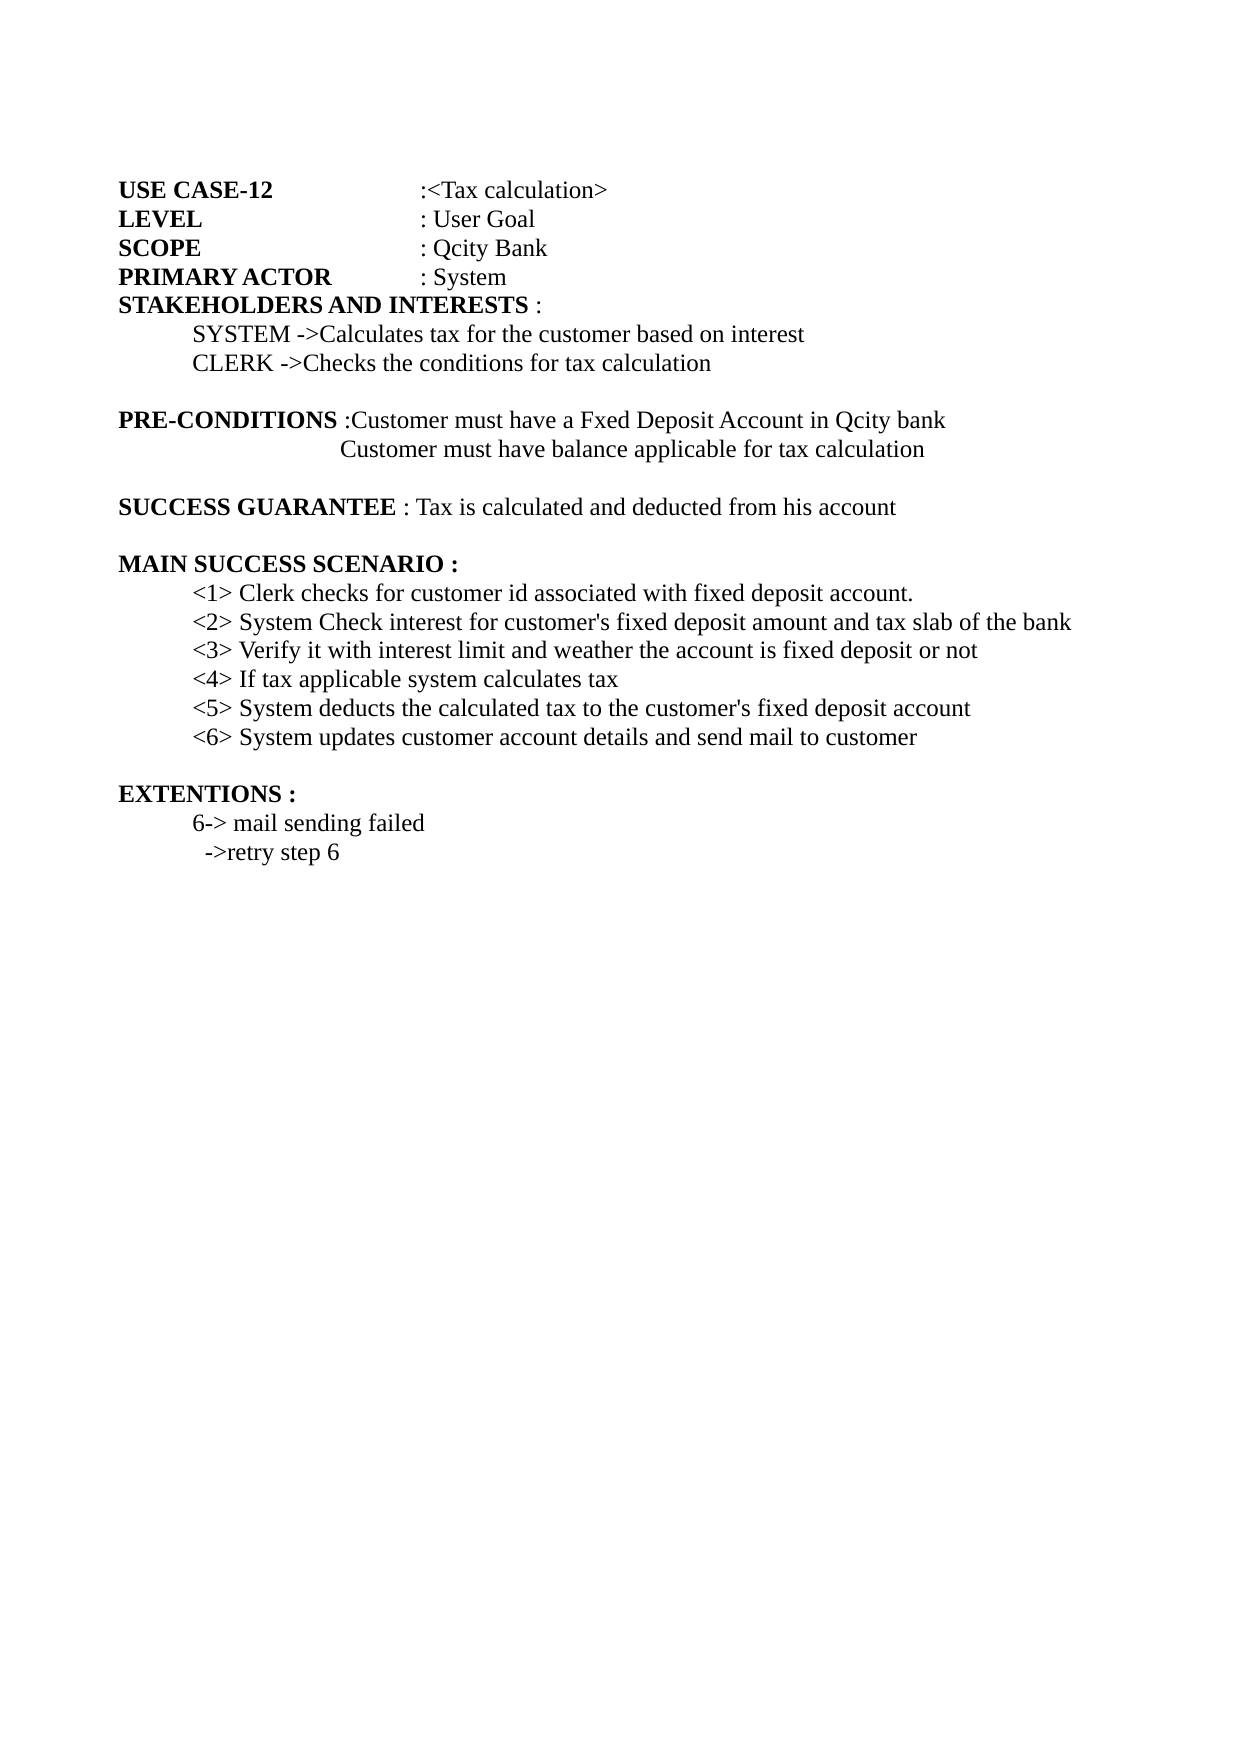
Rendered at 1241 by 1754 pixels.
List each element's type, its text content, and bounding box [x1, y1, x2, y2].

text MAIN SUCCESS SCENARIO : [118, 549, 1122, 578]
text CLERK ->Checks the conditions for tax calculation [118, 348, 1122, 377]
text <1> Clerk checks for customer id associated with fixed deposit account. [118, 578, 1122, 607]
text <4> If tax applicable system calculates tax [118, 664, 1122, 693]
text EXTENTIONS : [118, 779, 1122, 808]
text <5> System deducts the calculated tax to the customer's fixed deposit account [118, 693, 1122, 722]
text LEVEL : User Goal [118, 204, 1122, 233]
text SYSTEM ->Calculates tax for the customer based on interest [118, 319, 1122, 348]
text SCOPE : Qcity Bank [118, 233, 1122, 262]
text Customer must have balance applicable for tax calculation [118, 434, 1122, 463]
text <3> Verify it with interest limit and weather the account is fixed deposit or not [118, 636, 1122, 664]
text <6> System updates customer account details and send mail to customer [118, 722, 1122, 751]
text SUCCESS GUARANTEE : Tax is calculated and deducted from his account [118, 492, 1122, 521]
text STAKEHOLDERS AND INTERESTS : [118, 291, 1122, 319]
text <2> System Check interest for customer's fixed deposit amount and tax slab of the bank [118, 607, 1122, 636]
text ->retry step 6 [118, 837, 1122, 866]
text PRIMARY ACTOR : System [118, 262, 1122, 291]
text 6-> mail sending failed [118, 808, 1122, 837]
text USE CASE-12 :<Tax calculation> [118, 176, 1122, 204]
text PRE-CONDITIONS :Customer must have a Fxed Deposit Account in Qcity bank [118, 406, 1122, 434]
